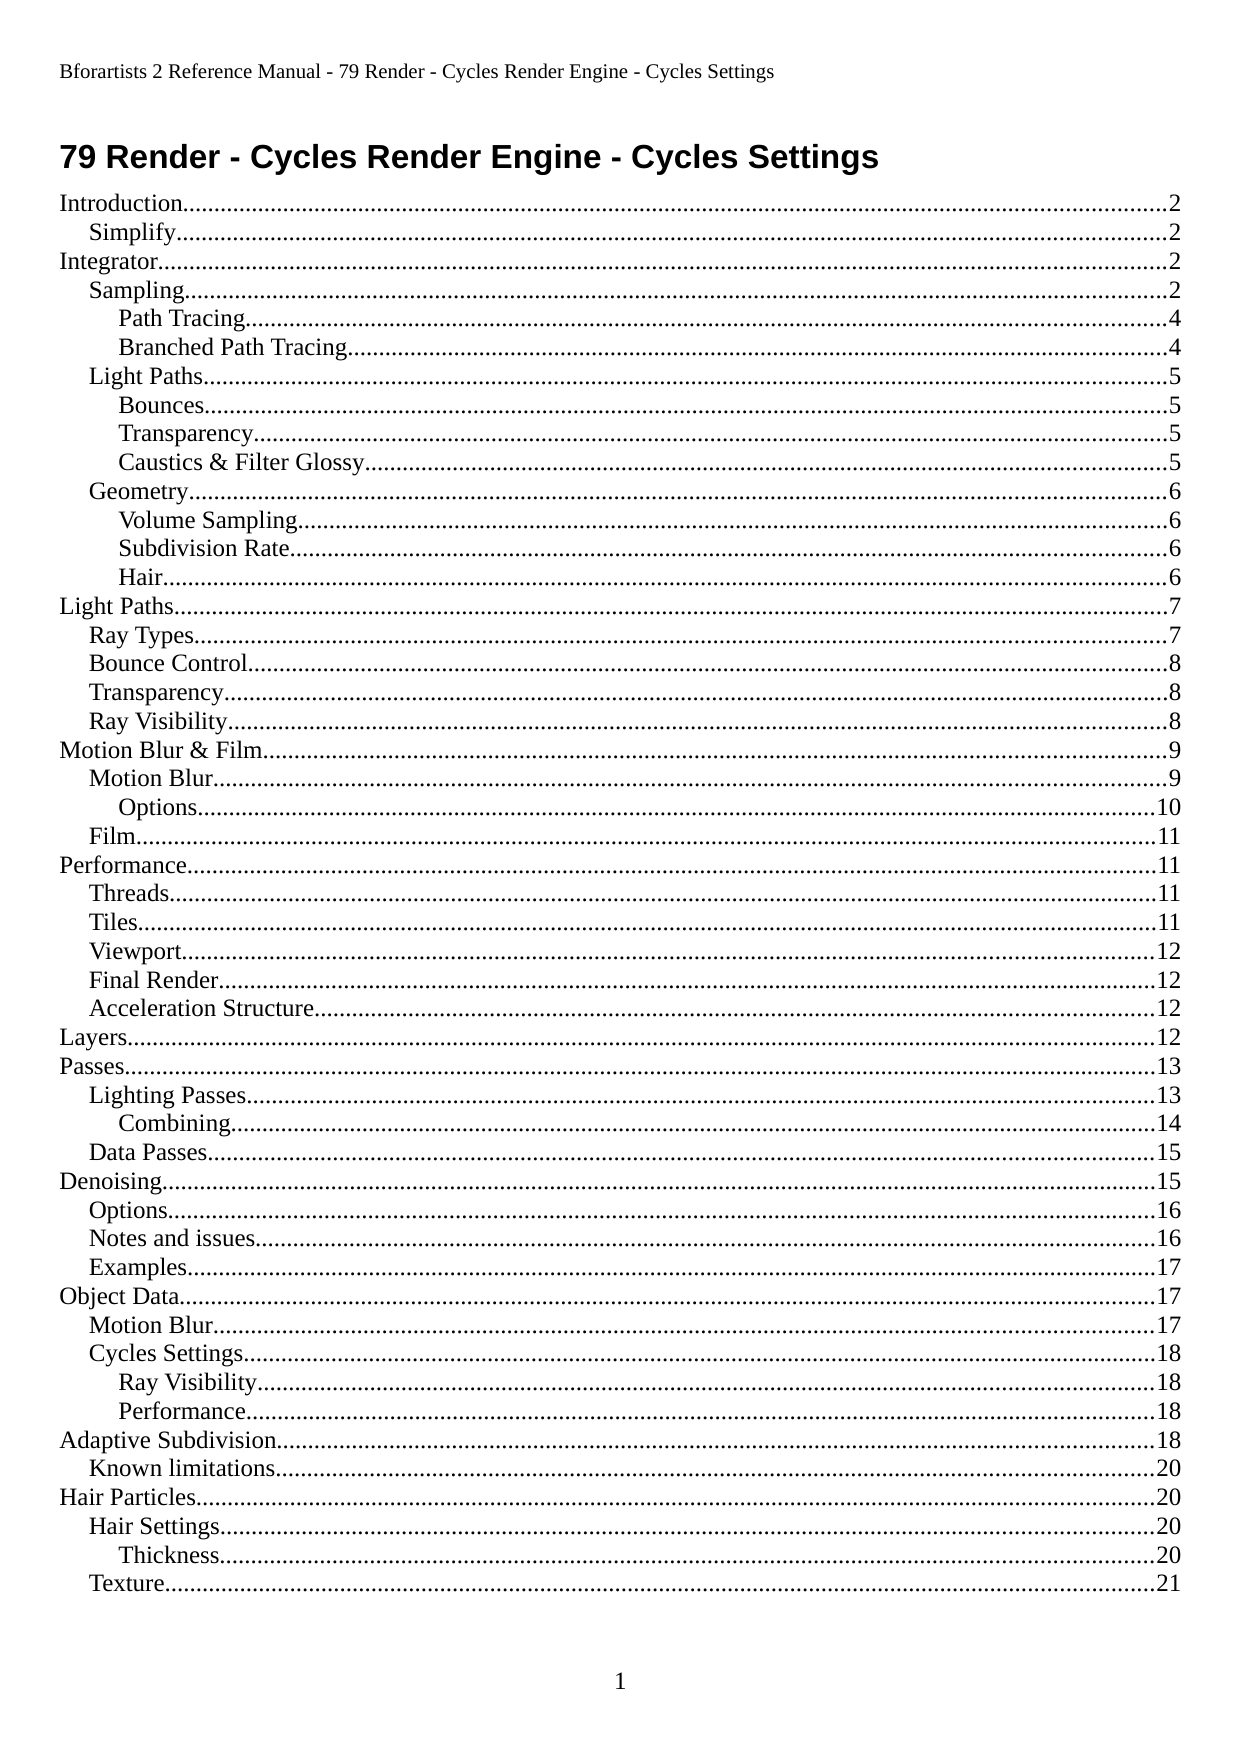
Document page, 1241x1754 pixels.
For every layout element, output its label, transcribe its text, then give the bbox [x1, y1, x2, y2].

text Adaptive Subdivision 18 [59, 1425, 1181, 1453]
text Combining 14 [118, 1108, 1181, 1137]
text Geometry 6 [88, 476, 1181, 505]
text Hair 6 [118, 562, 1181, 591]
text Data Passes 15 [88, 1137, 1181, 1166]
text Notes and issues 16 [88, 1223, 1181, 1252]
text Branched Path Tracing 4 [118, 332, 1181, 361]
text Object Data 17 [59, 1281, 1181, 1310]
text Motion Blur 17 [88, 1310, 1181, 1338]
text Viewport 12 [88, 936, 1181, 965]
text Light Paths 7 [59, 591, 1181, 620]
text Integrator 2 [59, 246, 1181, 275]
text Options 10 [118, 792, 1181, 821]
text Ray Visibility 8 [88, 706, 1181, 735]
text Layers 12 [59, 1022, 1181, 1051]
text Caustics & Filter Glossy 5 [118, 447, 1181, 476]
text Motion Blur & Film 9 [59, 735, 1181, 763]
text Performance 11 [59, 850, 1181, 878]
text Introduction 2 [59, 188, 1181, 217]
text Light Paths 5 [88, 361, 1181, 390]
text Examples 17 [88, 1252, 1181, 1281]
text Texture 21 [88, 1568, 1181, 1597]
text Transparency 8 [88, 677, 1181, 706]
text Film 11 [88, 821, 1181, 850]
text Lighting Passes 13 [88, 1080, 1181, 1108]
text Tiles 11 [88, 907, 1181, 936]
text Volume Sampling 6 [118, 505, 1181, 533]
text Acceleration Structure 12 [88, 993, 1181, 1022]
text Denoising 15 [59, 1166, 1181, 1195]
text Motion Blur 9 [88, 763, 1181, 792]
text Performance 18 [118, 1396, 1181, 1425]
text Hair Settings 20 [88, 1511, 1181, 1540]
text Transparency 5 [118, 418, 1181, 447]
text Path Tracing 4 [118, 303, 1181, 332]
subtitle 79 Render - Cycles Render Engine - Cycles Settings [59, 138, 1181, 176]
text Threads 11 [88, 878, 1181, 907]
text Subdivision Rate 6 [118, 533, 1181, 562]
text Sampling 2 [88, 275, 1181, 303]
text Ray Types 7 [88, 620, 1181, 648]
text Thickness 20 [118, 1540, 1181, 1568]
text Simplify 2 [88, 217, 1181, 246]
text Ray Visibility 18 [118, 1367, 1181, 1396]
text Hair Particles 20 [59, 1482, 1181, 1511]
text Cycles Settings 18 [88, 1338, 1181, 1367]
text Bounce Control 8 [88, 648, 1181, 677]
text Final Render 12 [88, 965, 1181, 993]
text Passes 13 [59, 1051, 1181, 1080]
text Known limitations 20 [88, 1453, 1181, 1482]
text Options 16 [88, 1195, 1181, 1223]
text Bounces 5 [118, 390, 1181, 418]
